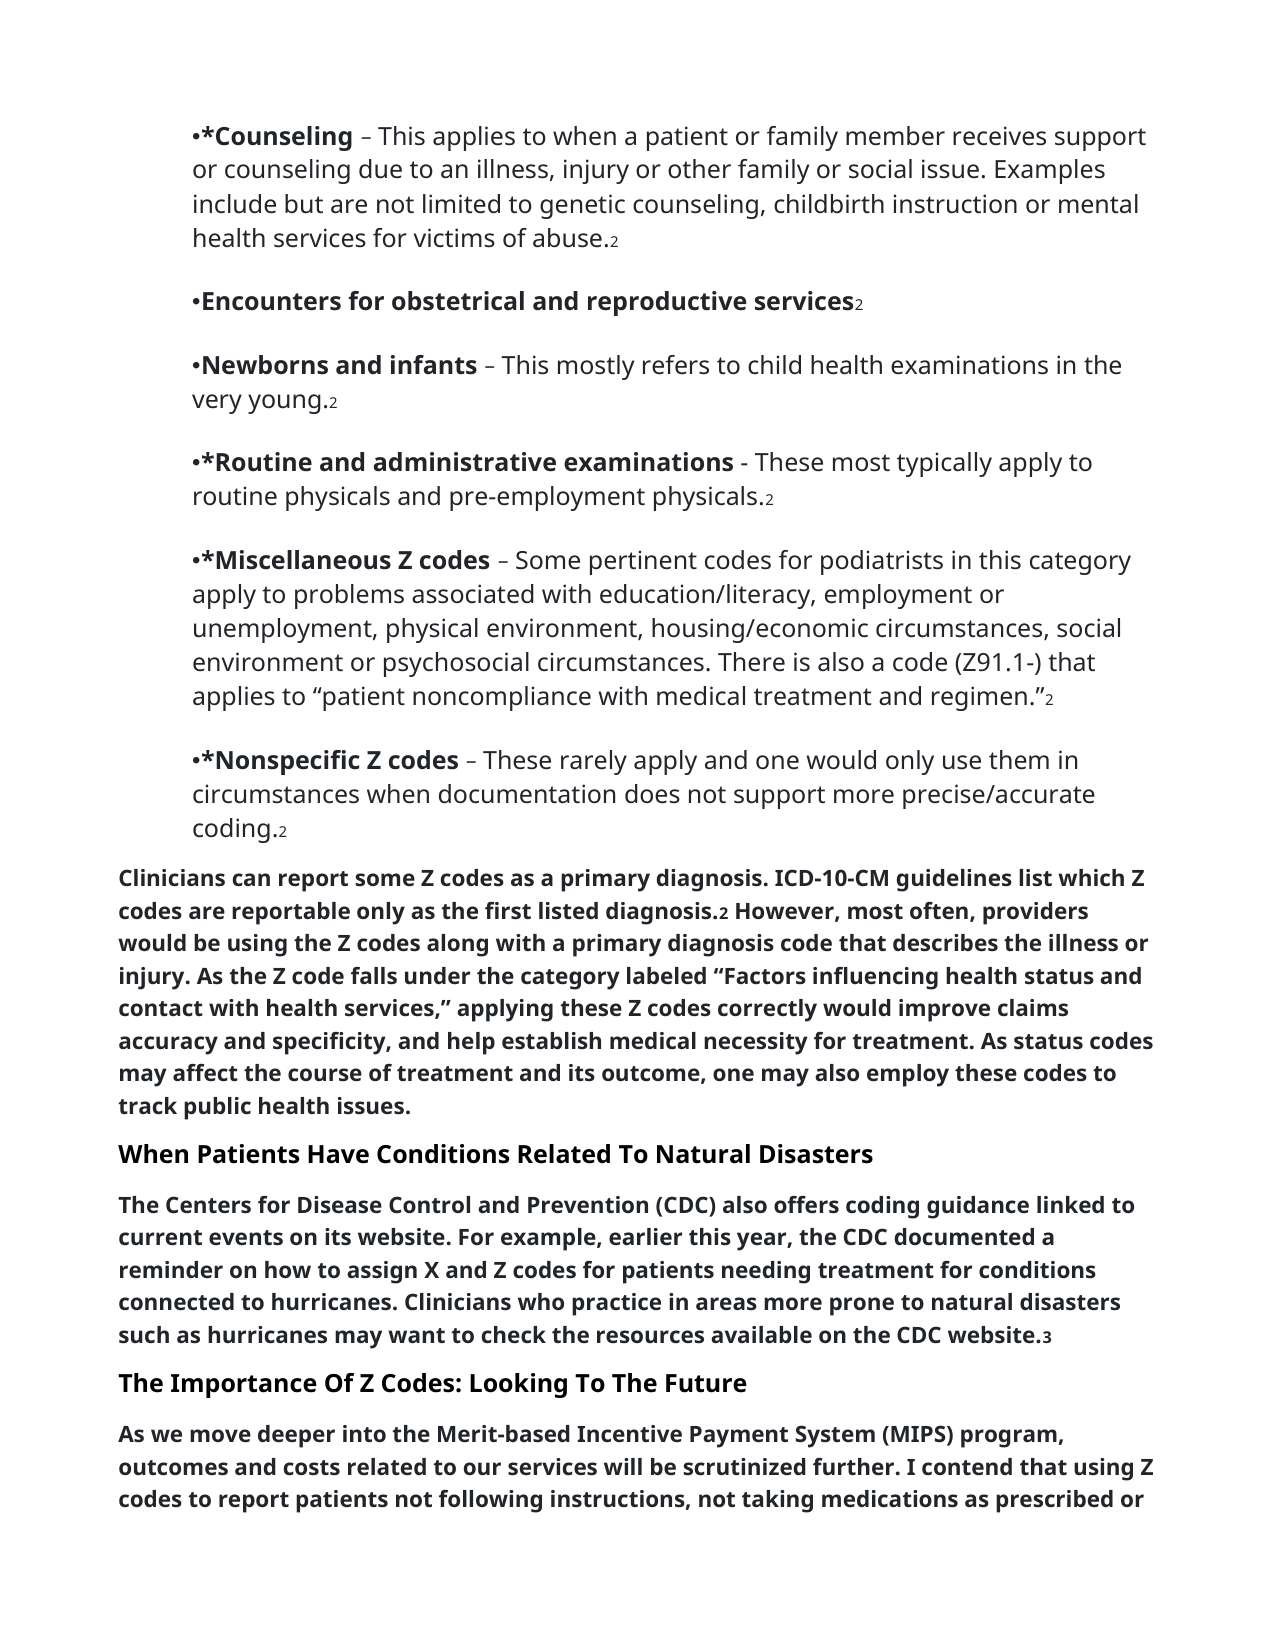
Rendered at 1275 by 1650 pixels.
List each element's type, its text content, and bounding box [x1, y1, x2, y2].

text The Centers for Disease Control and Prevention (CDC) also offers coding guidance linked to current events on its website. For example, earlier this year, the CDC documented a reminder on how to assign X and Z codes for patients needing treatment for conditions connected to hurricanes. Clinicians who practice in areas more prone to natural disasters such as hurricanes may want to check the resources available on the CDC website.3 [118, 1187, 1157, 1350]
text As we move deeper into the Merit-based Incentive Payment System (MIPS) program, outcomes and costs related to our services will be scrutinized further. I contend that using Z codes to report patients not following instructions, not taking medications as prescribed or [118, 1416, 1157, 1514]
list *Routine and administrative examinations - These most typically apply to routine physicals and pre-employment physicals.2 [118, 445, 1157, 513]
list *Nonspecific Z codes – These rarely apply and one would only use them in circumstances when documentation does not support more precise/accurate coding.2 [118, 742, 1157, 844]
list *Counseling – This applies to when a patient or family member receives support or counseling due to an illness, injury or other family or social issue. Examples include but are not limited to genetic counseling, childbirth instruction or mental health services for victims of abuse.2 [118, 118, 1157, 254]
text Clinicians can report some Z codes as a primary diagnosis. ICD-10-CM guidelines list which Z codes are reportable only as the first listed diagnosis.2 However, most often, providers would be using the Z codes along with a primary diagnosis code that describes the illness or injury. As the Z code falls under the category labeled “Factors influencing health status and contact with health services,” applying these Z codes correctly would improve claims accuracy and specificity, and help establish medical necessity for treatment. As status codes may affect the course of treatment and its outcome, one may also employ these codes to track public health issues. [118, 861, 1157, 1121]
subtitle The Importance Of Z Codes: Looking To The Future [118, 1366, 1157, 1400]
list Newborns and infants – This mostly refers to child health examinations in the very young.2 [118, 347, 1157, 416]
list *Miscellaneous Z codes – Some pertinent codes for podiatrists in this category apply to problems associated with education/literacy, employment or unemployment, physical environment, housing/economic circumstances, social environment or psychosocial circumstances. There is also a code (Z91.1-) that applies to “patient noncompliance with medical treatment and regimen.”2 [118, 543, 1157, 713]
subtitle When Patients Have Conditions Related To Natural Disasters [118, 1137, 1157, 1171]
list Encounters for obstetrical and reproductive services2 [118, 284, 1157, 318]
